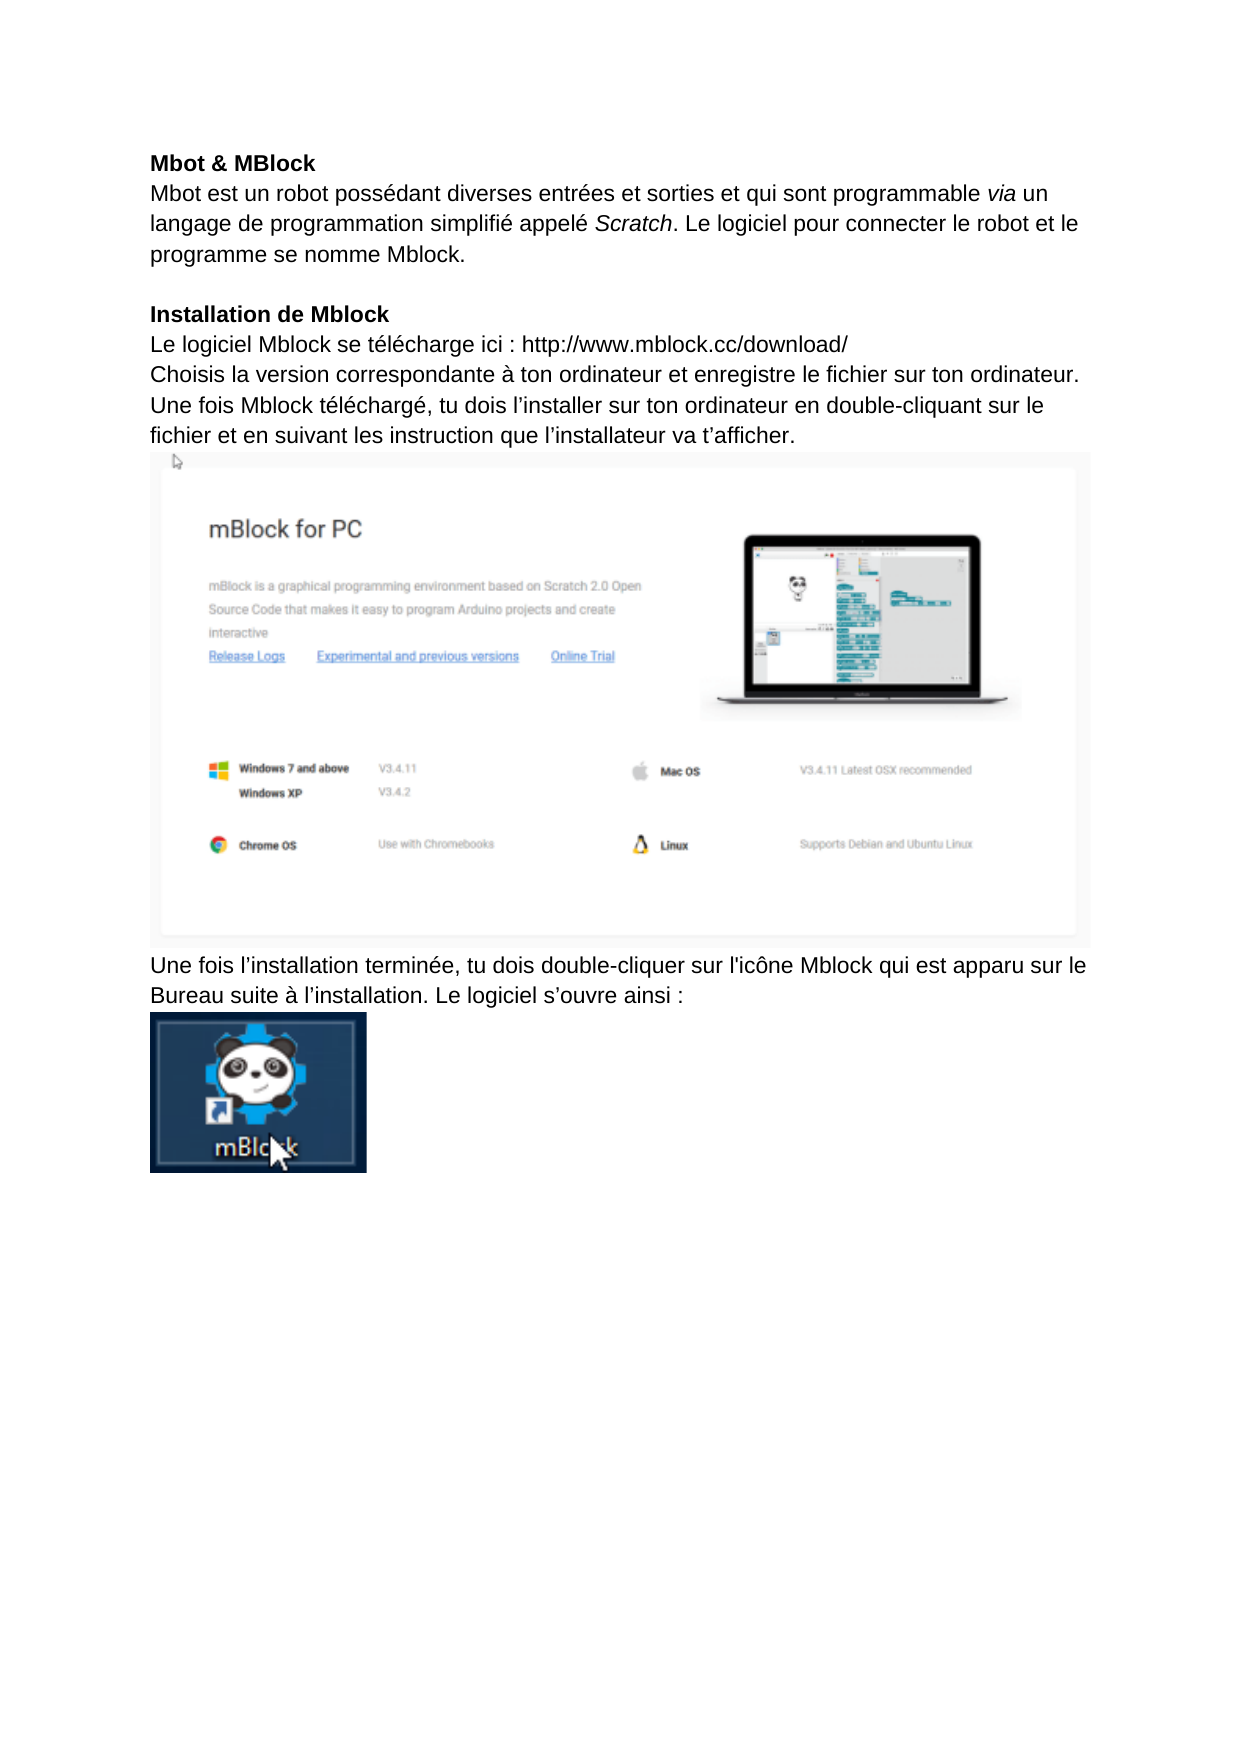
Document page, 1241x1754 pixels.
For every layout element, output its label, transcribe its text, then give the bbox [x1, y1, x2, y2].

text Le logiciel Mblock se télécharge ici : http://www.mblock.cc/download/ [150, 331, 1090, 358]
text Une fois l’installation terminée, tu dois double-cliquer sur l'icône Mblock qui est apparu sur le Bureau suite à l’installation. Le logiciel s’ouvre ainsi : [150, 952, 1090, 1008]
text Mbot & MBlock [150, 150, 1090, 176]
text Mbot est un robot possédant diverses entrées et sorties et qui sont programmable via un langage de programmation simplifié appelé Scratch. Le logiciel pour connecter le robot et le programme se nomme Mblock. [150, 180, 1090, 267]
text Installation de Mblock [150, 301, 1090, 327]
picture [150, 1012, 367, 1173]
picture [150, 452, 1091, 948]
text Choisis la version correspondante à ton ordinateur et enregistre le fichier sur ton ordinateur. Une fois Mblock téléchargé, tu dois l’installer sur ton ordinateur en double-cliquant sur le fichier et en suivant les instruction que l’installateur va t’afficher. [150, 361, 1090, 448]
